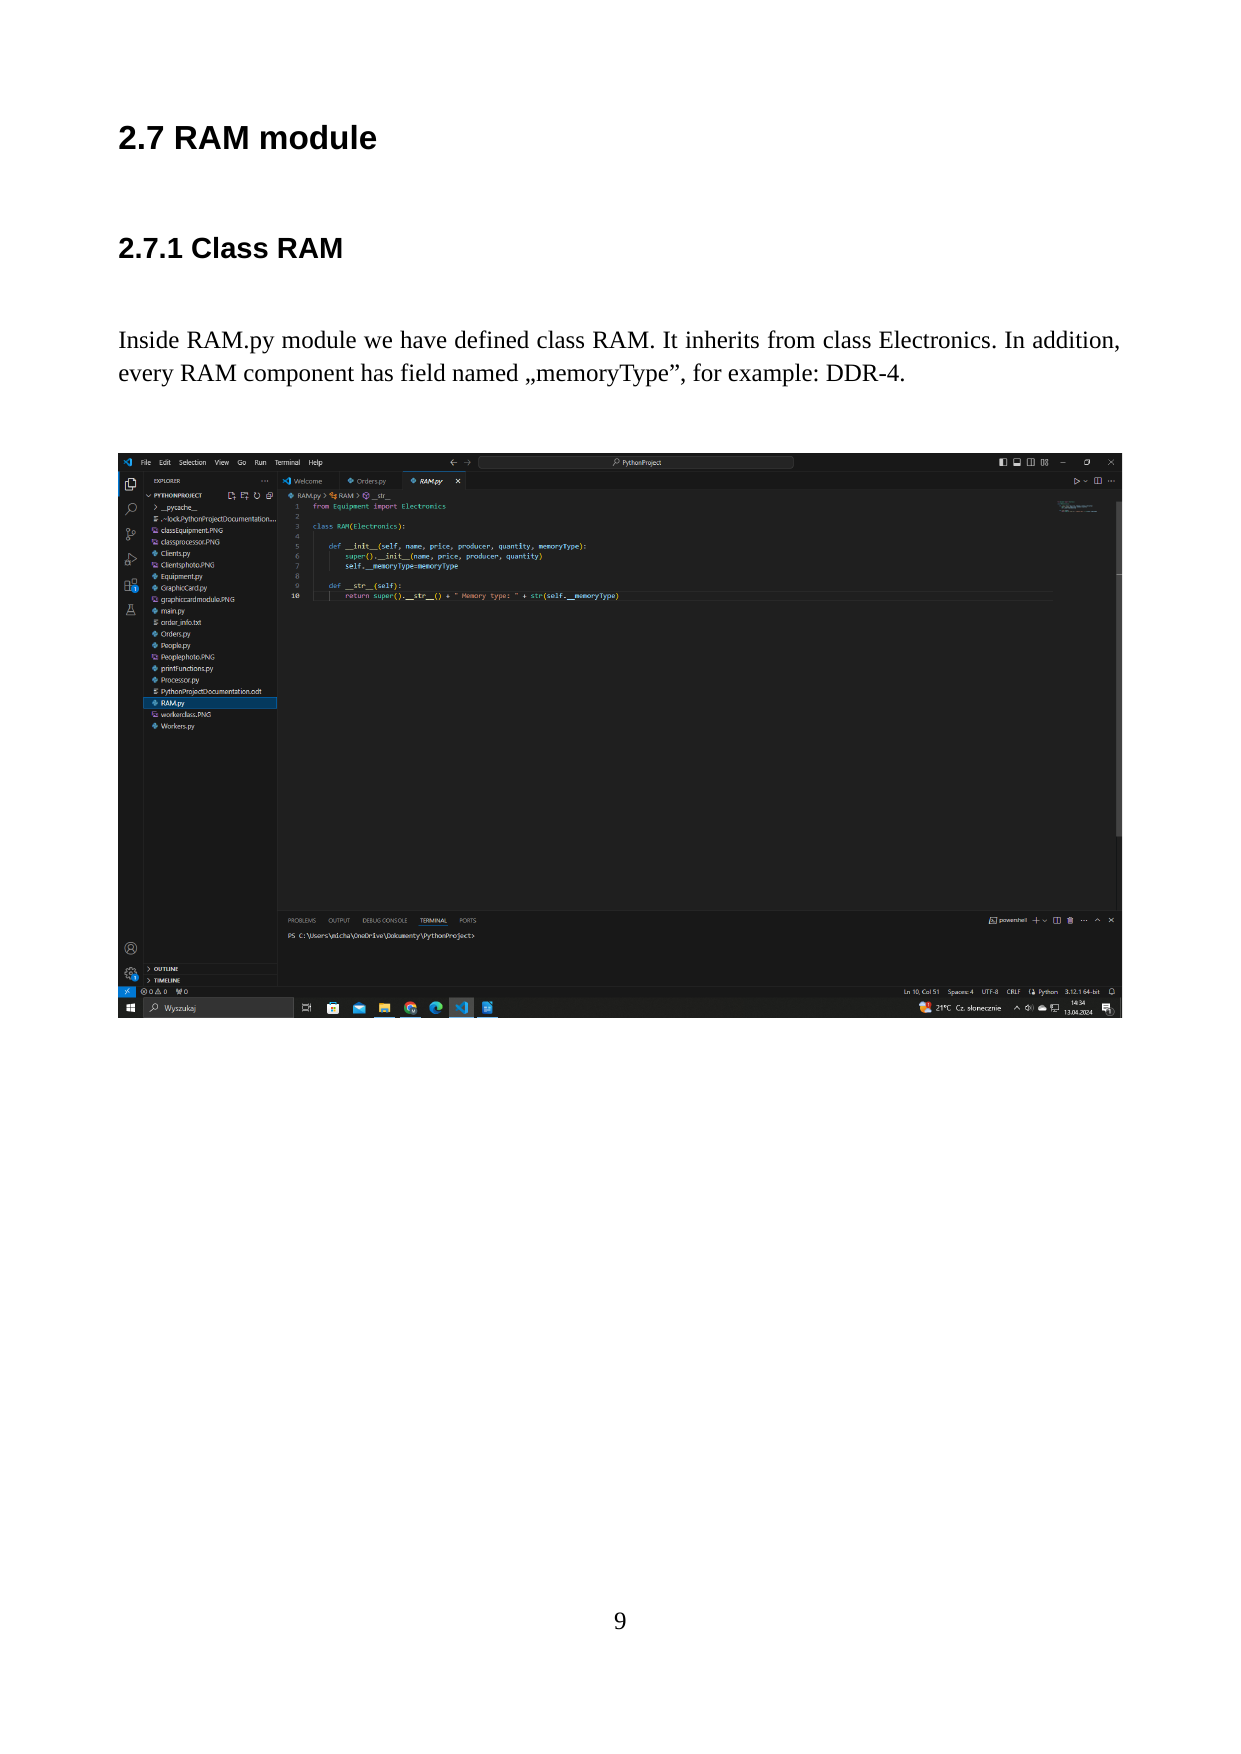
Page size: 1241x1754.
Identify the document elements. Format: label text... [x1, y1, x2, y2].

subtitle 2.7.1 Class RAM [118, 231, 1122, 265]
text Inside RAM.py module we have defined class RAM. It inherits from class Electronics. In addition, every RAM component has field named „memoryType”, for example: DDR-4. [118, 325, 1122, 387]
subtitle 2.7 RAM module [118, 118, 1122, 157]
picture [118, 453, 1123, 1018]
